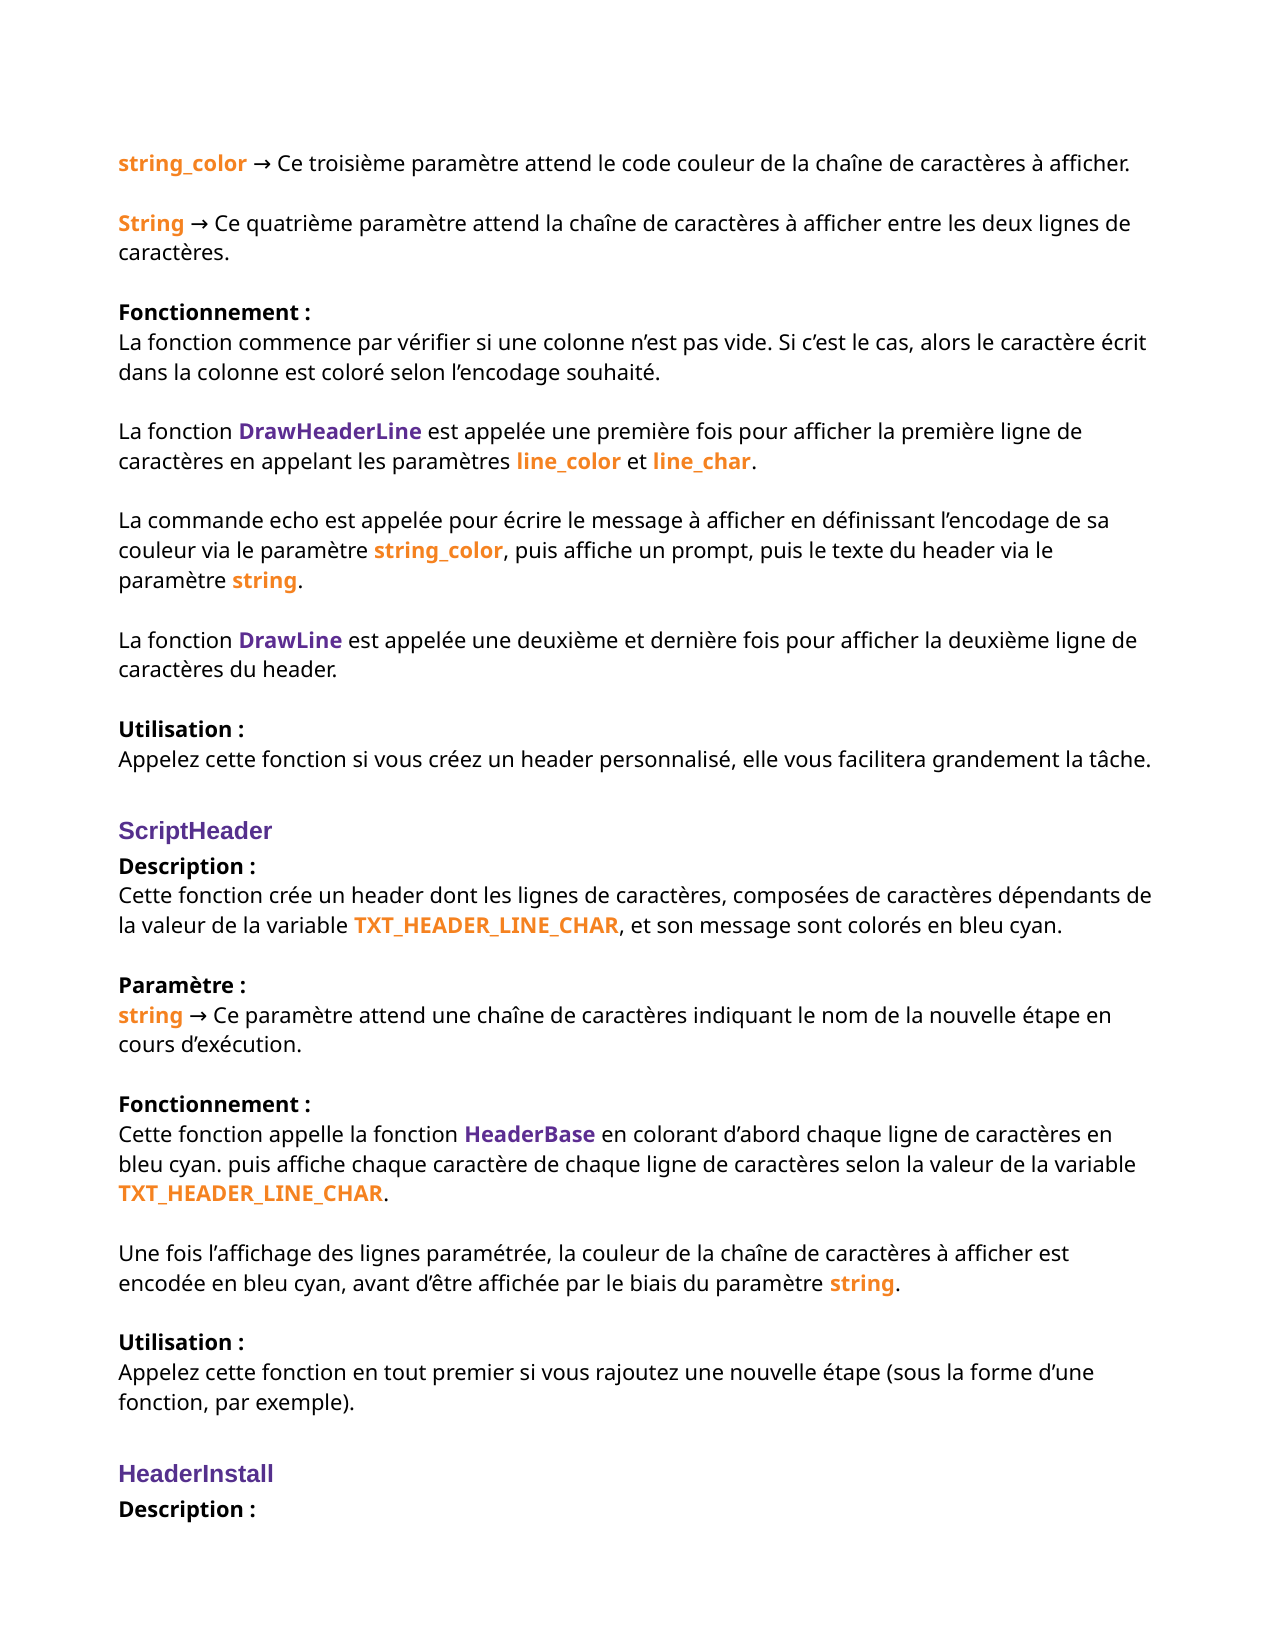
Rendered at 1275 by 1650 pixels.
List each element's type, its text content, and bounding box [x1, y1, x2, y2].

text Paramètre : [118, 970, 1157, 999]
subtitle HeaderInstall [118, 1459, 1157, 1487]
text string_color → Ce troisième paramètre attend le code couleur de la chaîne de caractères à afficher. [118, 148, 1157, 178]
subtitle ScriptHeader [118, 816, 1157, 844]
text string → Ce paramètre attend une chaîne de caractères indiquant le nom de la nouvelle étape en cours d’exécution. [118, 999, 1157, 1059]
text La fonction DrawHeaderLine est appelée une première fois pour afficher la première ligne de caractères en appelant les paramètres line_color et line_char. [118, 416, 1157, 476]
text Appelez cette fonction si vous créez un header personnalisé, elle vous facilitera grandement la tâche. [118, 744, 1157, 773]
text Utilisation : [118, 1327, 1157, 1357]
text La commande echo est appelée pour écrire le message à afficher en définissant l’encodage de sa couleur via le paramètre string_color, puis affiche un prompt, puis le texte du header via le paramètre string. [118, 505, 1157, 595]
text Une fois l’affichage des lignes paramétrée, la couleur de la chaîne de caractères à afficher est encodée en bleu cyan, avant d’être affichée par le biais du paramètre string. [118, 1238, 1157, 1297]
text Fonctionnement : [118, 297, 1157, 327]
text Cette fonction crée un header dont les lignes de caractères, composées de caractères dépendants de la valeur de la variable TXT_HEADER_LINE_CHAR, et son message sont colorés en bleu cyan. [118, 880, 1157, 940]
text Utilisation : [118, 714, 1157, 744]
text La fonction commence par vérifier si une colonne n’est pas vide. Si c’est le cas, alors le caractère écrit dans la colonne est coloré selon l’encodage souhaité. [118, 327, 1157, 386]
text Appelez cette fonction en tout premier si vous rajoutez une nouvelle étape (sous la forme d’une fonction, par exemple). [118, 1357, 1157, 1417]
text Description : [118, 1494, 1157, 1523]
text Cette fonction appelle la fonction HeaderBase en colorant d’abord chaque ligne de caractères en bleu cyan. puis affiche chaque caractère de chaque ligne de caractères selon la valeur de la variable TXT_HEADER_LINE_CHAR. [118, 1119, 1157, 1208]
text String → Ce quatrième paramètre attend la chaîne de caractères à afficher entre les deux lignes de caractères. [118, 207, 1157, 267]
text Fonctionnement : [118, 1089, 1157, 1119]
text Description : [118, 851, 1157, 880]
text La fonction DrawLine est appelée une deuxième et dernière fois pour afficher la deuxième ligne de caractères du header. [118, 624, 1157, 684]
